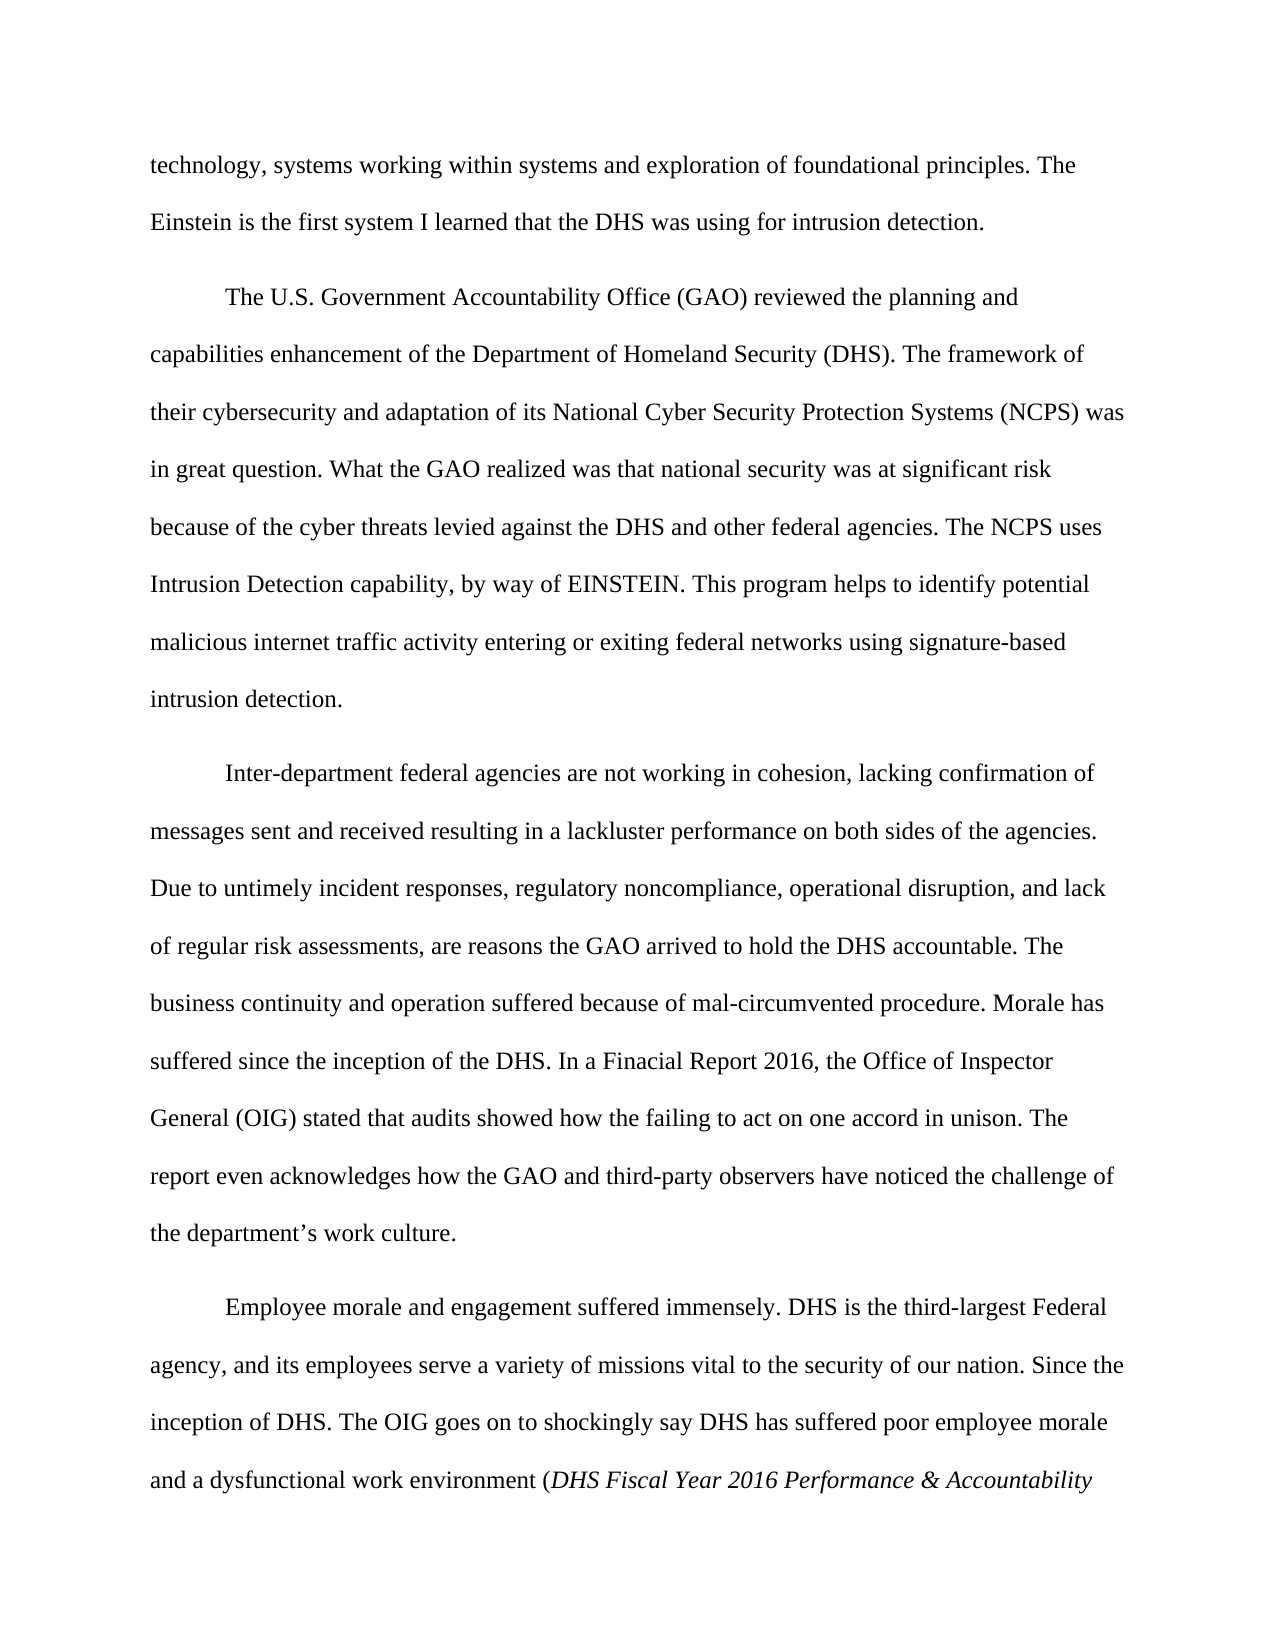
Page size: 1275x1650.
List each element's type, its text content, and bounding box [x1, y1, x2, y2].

text Inter-department federal agencies are not working in cohesion, lacking confirmation of messages sent and received resulting in a lackluster performance on both sides of the agencies. Due to untimely incident responses, regulatory noncompliance, operational disruption, and lack of regular risk assessments, are reasons the GAO arrived to hold the DHS accountable. The business continuity and operation suffered because of mal-circumvented procedure. Morale has suffered since the inception of the DHS. In a Finacial Report 2016, the Office of Inspector General (OIG) stated that audits showed how the failing to act on one accord in unison. The report even acknowledges how the GAO and third-party observers have noticed the challenge of the department’s work culture. [150, 758, 1125, 1247]
text The U.S. Government Accountability Office (GAO) reviewed the planning and capabilities enhancement of the Department of Homeland Security (DHS). The framework of their cybersecurity and adaptation of its National Cyber Security Protection Systems (NCPS) was in great question. What the GAO realized was that national security was at significant risk because of the cyber threats levied against the DHS and other federal agencies. The NCPS uses Intrusion Detection capability, by way of EINSTEIN. This program helps to identify potential malicious internet traffic activity entering or exiting federal networks using signature-based intrusion detection. [150, 282, 1125, 713]
text Employee morale and engagement suffered immensely. DHS is the third-largest Federal agency, and its employees serve a variety of missions vital to the security of our nation. Since the inception of DHS. The OIG goes on to shockingly say DHS has suffered poor employee morale and a dysfunctional work environment (DHS Fiscal Year 2016 Performance & Accountability [150, 1292, 1125, 1494]
text technology, systems working within systems and exploration of foundational principles. The Einstein is the first system I learned that the DHS was using for intrusion detection. [150, 150, 1125, 236]
